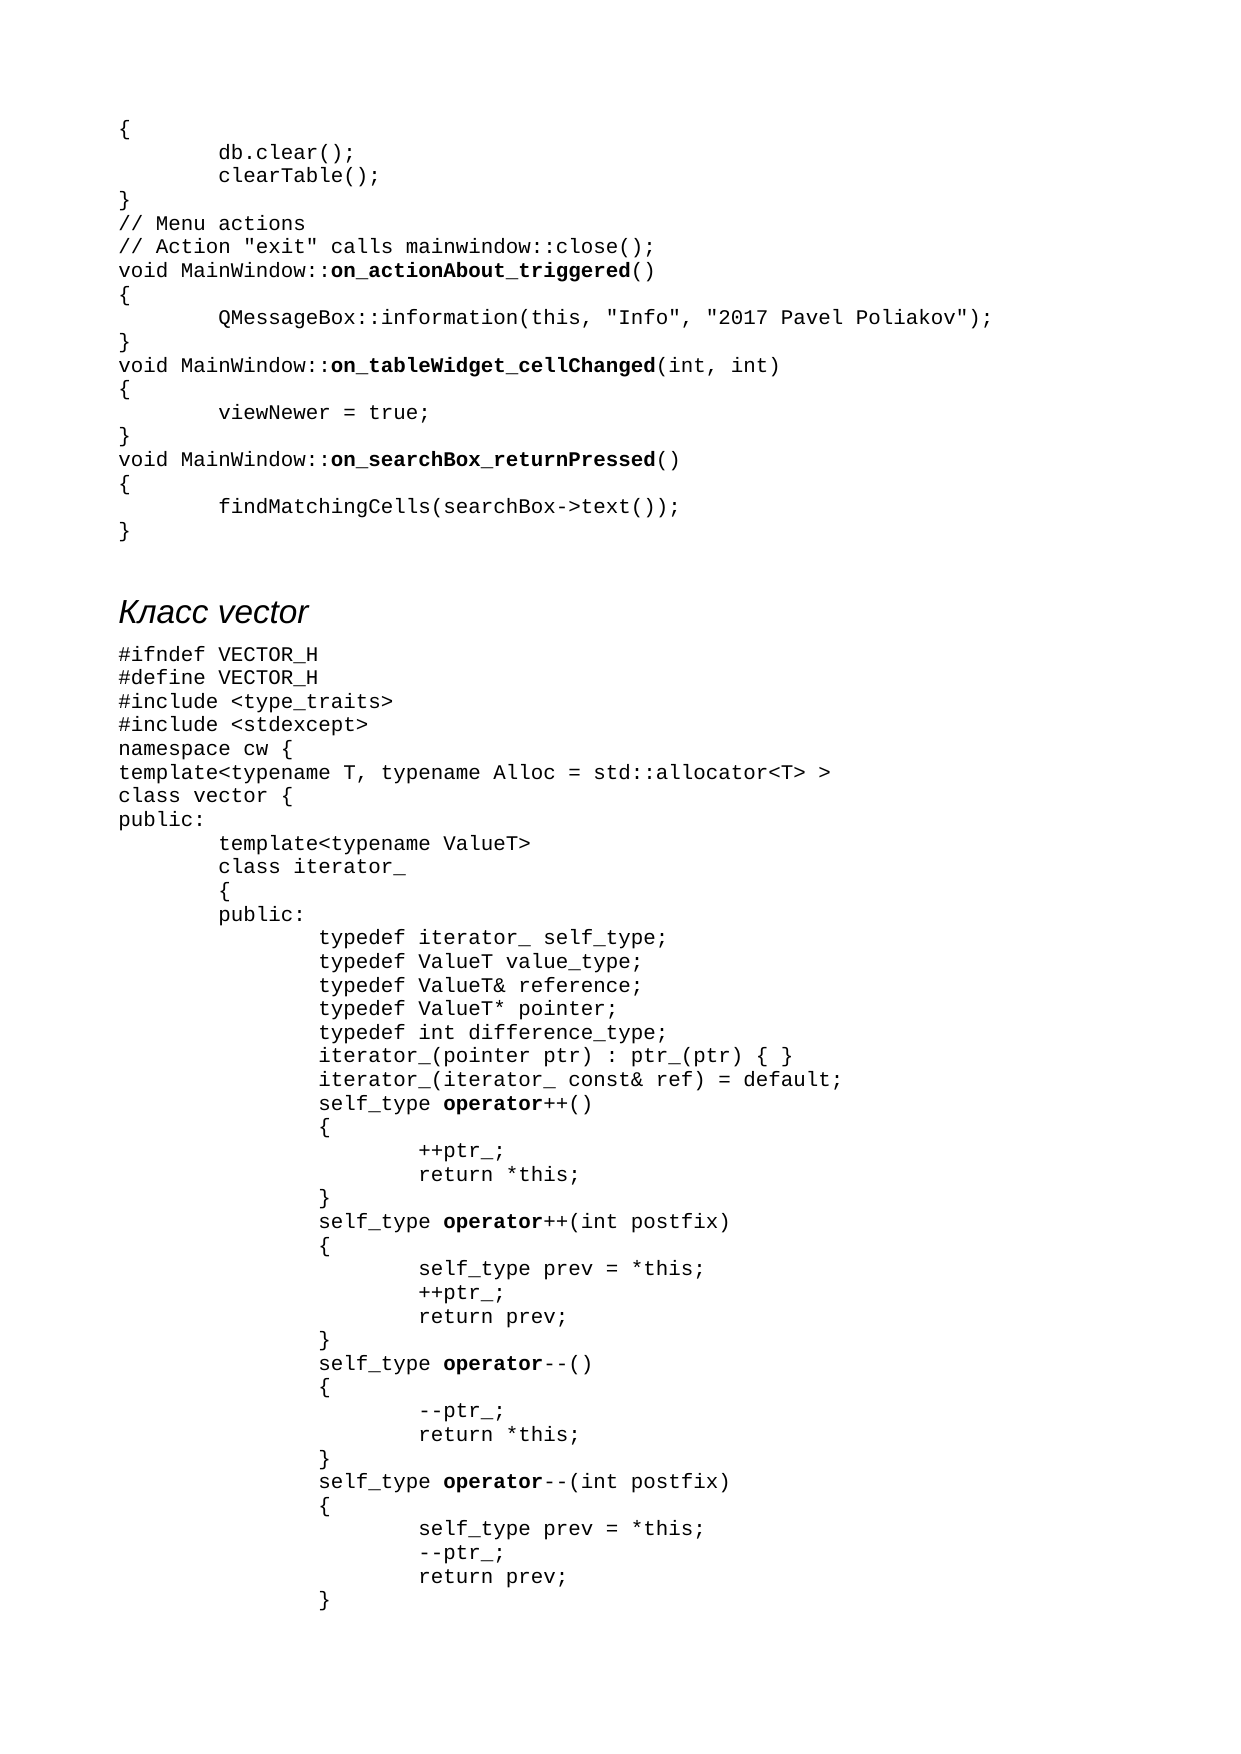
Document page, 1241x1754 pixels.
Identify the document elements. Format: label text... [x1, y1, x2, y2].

text #define VECTOR_H [118, 667, 1122, 691]
text } [118, 189, 1122, 213]
text class iterator_ [118, 856, 1122, 880]
text --ptr_; [118, 1400, 1122, 1424]
text void MainWindow::on_tableWidget_cellChanged(int, int) [118, 354, 1122, 378]
text --ptr_; [118, 1542, 1122, 1566]
text self_type operator--(int postfix) [118, 1471, 1122, 1495]
text { [118, 1235, 1122, 1258]
text viewNewer = true; [118, 402, 1122, 426]
text findMatchingCells(searchBox->text()); [118, 496, 1122, 520]
text return prev; [118, 1566, 1122, 1589]
text { [118, 1495, 1122, 1518]
text typedef iterator_ self_type; [118, 927, 1122, 951]
text typedef int difference_type; [118, 1022, 1122, 1046]
text } [118, 520, 1122, 544]
text QMessageBox::information(this, "Info", "2017 Pavel Poliakov"); [118, 307, 1122, 331]
text { [118, 284, 1122, 307]
text namespace cw { [118, 738, 1122, 762]
text self_type operator++() [118, 1093, 1122, 1116]
text { [118, 473, 1122, 496]
text { [118, 118, 1122, 142]
text ++ptr_; [118, 1140, 1122, 1164]
text db.clear(); [118, 142, 1122, 165]
text return *this; [118, 1164, 1122, 1187]
text typedef ValueT& reference; [118, 974, 1122, 998]
text { [118, 1116, 1122, 1140]
text self_type prev = *this; [118, 1258, 1122, 1282]
text } [118, 1187, 1122, 1211]
text public: [118, 809, 1122, 833]
text #include <stdexcept> [118, 714, 1122, 738]
text ++ptr_; [118, 1282, 1122, 1306]
text return *this; [118, 1424, 1122, 1447]
text } [118, 1329, 1122, 1353]
text class vector { [118, 785, 1122, 809]
text { [118, 378, 1122, 402]
text } [118, 1447, 1122, 1471]
text clearTable(); [118, 165, 1122, 189]
text { [118, 1377, 1122, 1400]
text template<typename ValueT> [118, 833, 1122, 856]
text } [118, 426, 1122, 449]
text Класс vector [118, 593, 1122, 631]
text self_type operator++(int postfix) [118, 1211, 1122, 1235]
text { [118, 880, 1122, 904]
text #ifndef VECTOR_H [118, 643, 1122, 667]
text iterator_(iterator_ const& ref) = default; [118, 1069, 1122, 1093]
text void MainWindow::on_actionAbout_triggered() [118, 260, 1122, 284]
text } [118, 331, 1122, 354]
text public: [118, 904, 1122, 927]
text self_type operator--() [118, 1353, 1122, 1377]
text typedef ValueT value_type; [118, 951, 1122, 974]
text template<typename T, typename Alloc = std::allocator<T> > [118, 762, 1122, 785]
text iterator_(pointer ptr) : ptr_(ptr) { } [118, 1046, 1122, 1069]
text typedef ValueT* pointer; [118, 998, 1122, 1022]
text } [118, 1589, 1122, 1613]
text void MainWindow::on_searchBox_returnPressed() [118, 449, 1122, 473]
text // Menu actions [118, 213, 1122, 236]
text // Action "exit" calls mainwindow::close(); [118, 236, 1122, 260]
text return prev; [118, 1306, 1122, 1329]
text #include <type_traits> [118, 691, 1122, 714]
text self_type prev = *this; [118, 1518, 1122, 1542]
